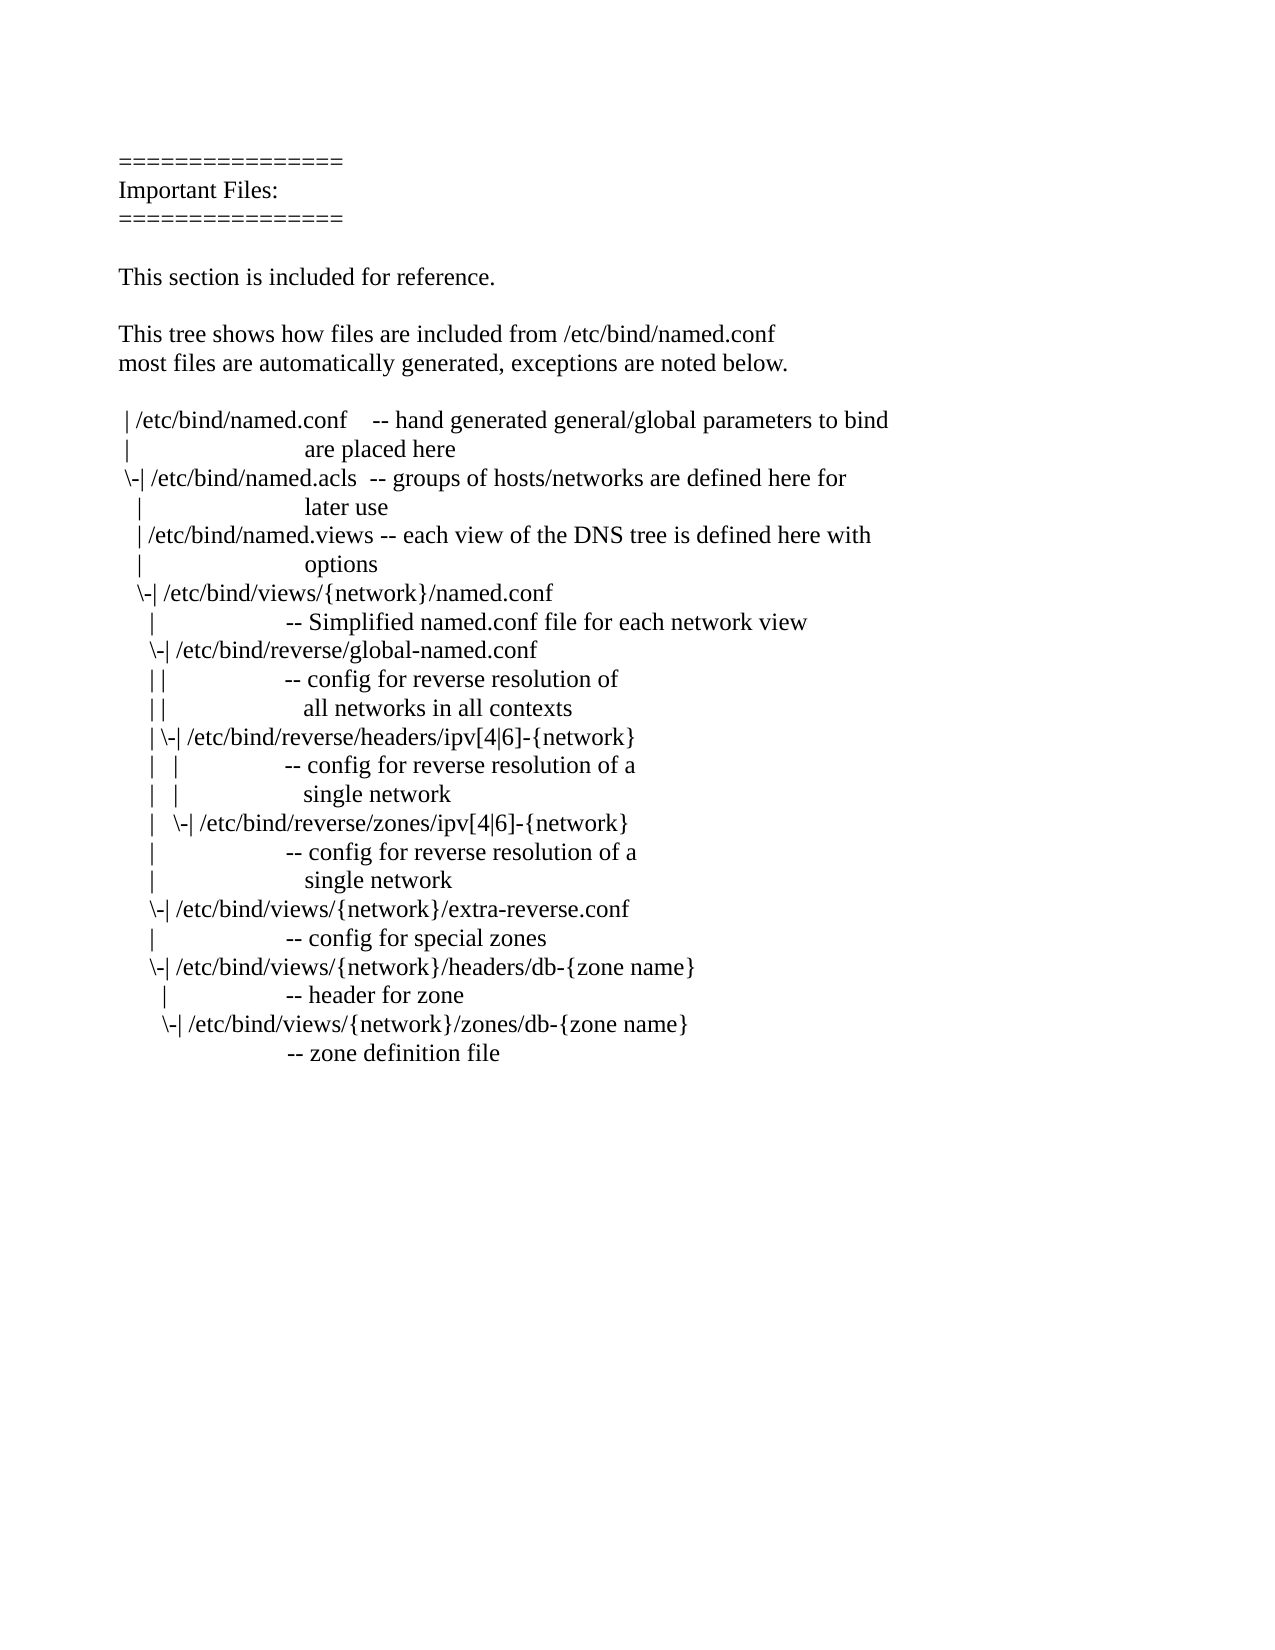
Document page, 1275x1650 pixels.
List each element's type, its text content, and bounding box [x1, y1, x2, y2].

text | -- config for reverse resolution of a [118, 837, 1157, 866]
text \-| /etc/bind/views/{network}/extra-reverse.conf [118, 894, 1157, 923]
text | \-| /etc/bind/reverse/zones/ipv[4|6]-{network} [118, 808, 1157, 837]
text | | -- config for reverse resolution of [118, 664, 1157, 693]
text most files are automatically generated, exceptions are noted below. [118, 348, 1157, 377]
text Important Files: [118, 176, 1157, 204]
text | -- Simplified named.conf file for each network view [118, 607, 1157, 636]
text \-| /etc/bind/views/{network}/named.conf [118, 578, 1157, 607]
text -- zone definition file [118, 1038, 1157, 1067]
text \-| /etc/bind/named.acls -- groups of hosts/networks are defined here for [118, 463, 1157, 492]
text | options [118, 549, 1157, 578]
text | later use [118, 492, 1157, 521]
text \-| /etc/bind/reverse/global-named.conf [118, 636, 1157, 664]
text | -- config for special zones [118, 923, 1157, 952]
text | \-| /etc/bind/reverse/headers/ipv[4|6]-{network} [118, 722, 1157, 751]
text | /etc/bind/named.conf -- hand generated general/global parameters to bind [118, 406, 1157, 434]
text ================ [118, 147, 1157, 176]
text This tree shows how files are included from /etc/bind/named.conf [118, 319, 1157, 348]
text ================ [118, 204, 1157, 233]
text | are placed here [118, 434, 1157, 463]
text \-| /etc/bind/views/{network}/headers/db-{zone name} [118, 952, 1157, 981]
text | -- header for zone [118, 981, 1157, 1009]
text | | -- config for reverse resolution of a [118, 751, 1157, 779]
text | /etc/bind/named.views -- each view of the DNS tree is defined here with [118, 521, 1157, 549]
text \-| /etc/bind/views/{network}/zones/db-{zone name} [118, 1009, 1157, 1038]
text | | single network [118, 779, 1157, 808]
text | single network [118, 866, 1157, 894]
text | | all networks in all contexts [118, 693, 1157, 722]
text This section is included for reference. [118, 262, 1157, 291]
